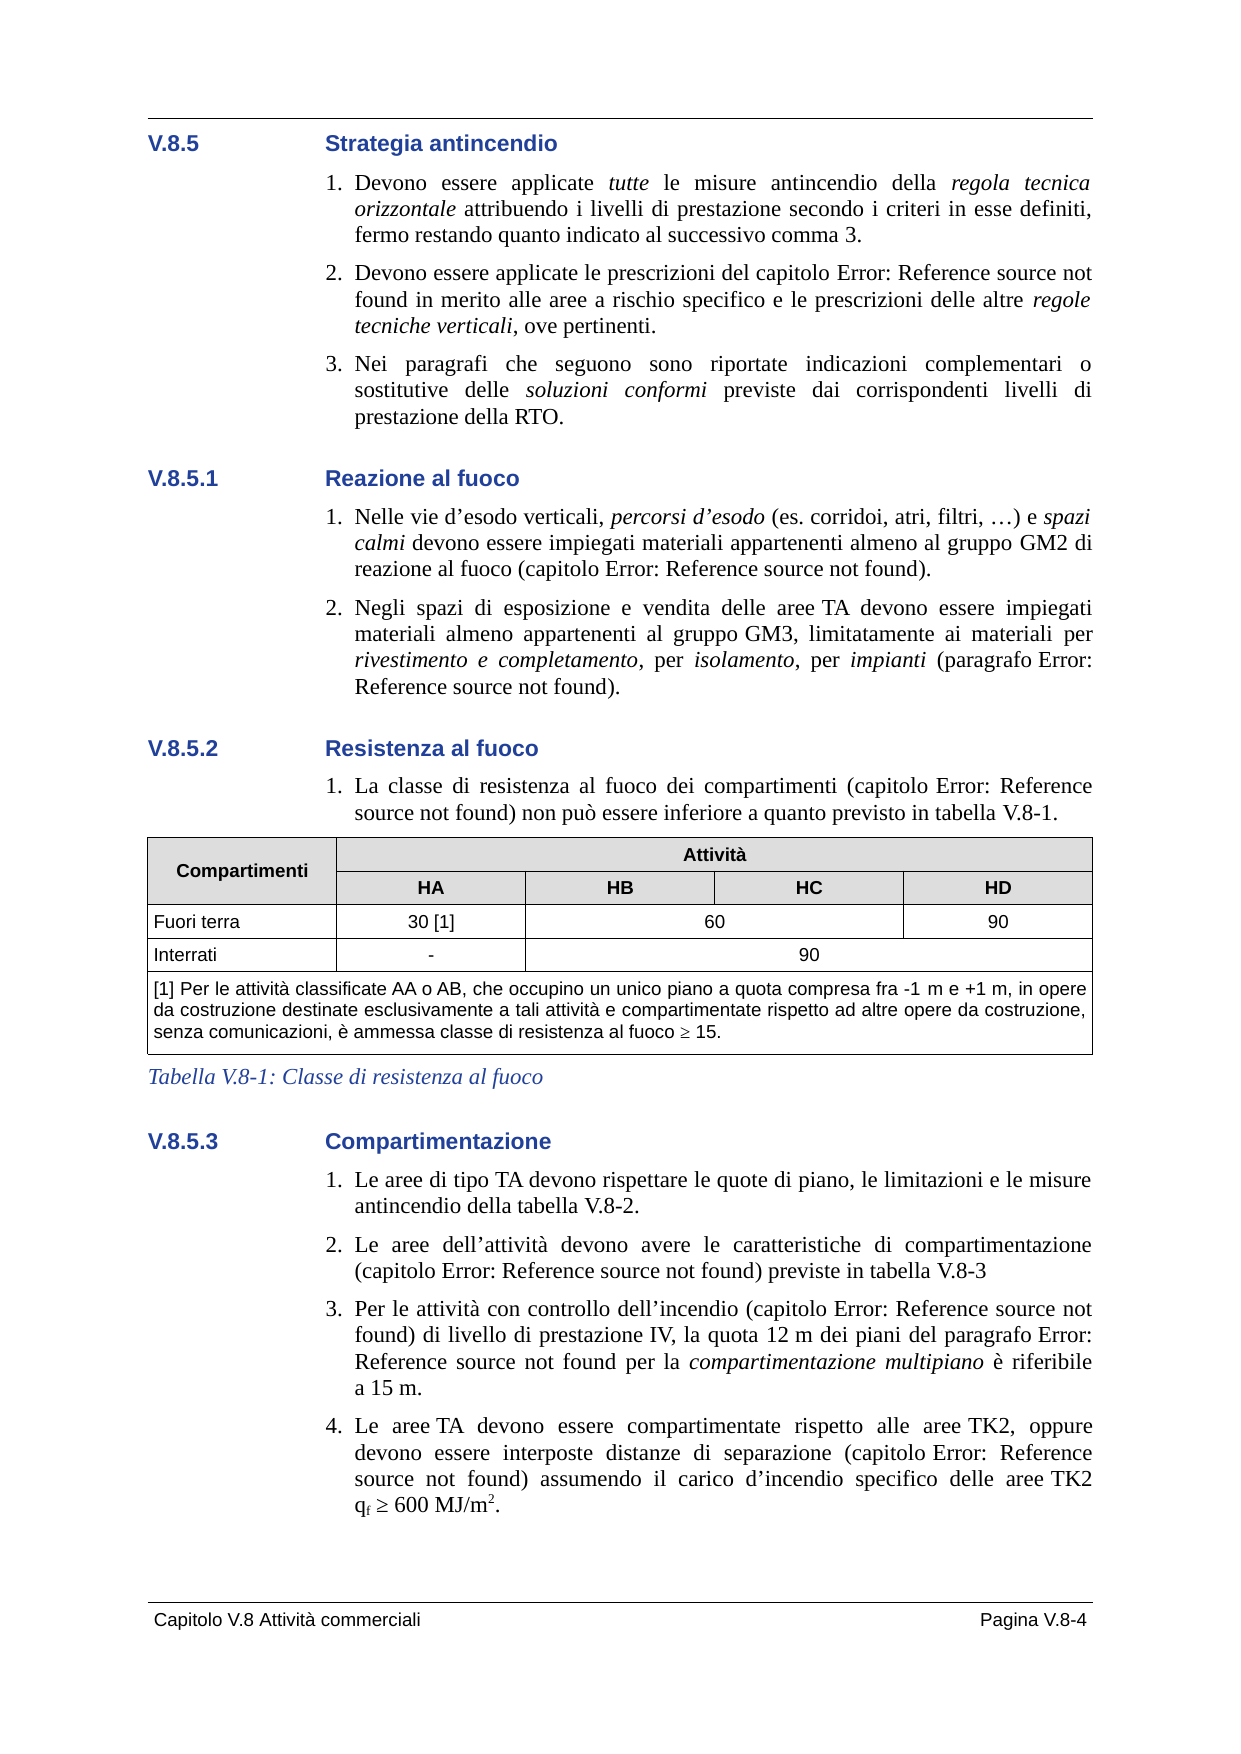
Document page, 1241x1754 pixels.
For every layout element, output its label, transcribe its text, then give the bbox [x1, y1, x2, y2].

list Devono essere applicate le prescrizioni del capitolo Errore: sorgente del riferimento non trovata in merito alle aree a rischio specifico e le prescrizioni delle altre regole tecniche verticali, ove pertinenti. [342, 259, 1093, 338]
list Le aree TA devono essere compartimentate rispetto alle aree TK2, oppure devono essere interposte distanze di separazione (capitolo Errore: sorgente del riferimento non trovata) assumendo il carico d’incendio specifico delle aree TK2 qf ≥ 600 MJ/m2. [342, 1412, 1093, 1518]
list Le aree dell’attività devono avere le caratteristiche di compartimentazione (capitolo Errore: sorgente del riferimento non trovata) previste in tabella V.8-3 [342, 1231, 1093, 1283]
table_cell HA [337, 872, 525, 904]
list Negli spazi di esposizione e vendita delle aree TA devono essere impiegati materiali almeno appartenenti al gruppo GM3, limitatamente ai materiali per rivestimento e completamento, per isolamento, per impianti (paragrafo Errore: sorgente del riferimento non trovata). [342, 594, 1093, 699]
list Le aree di tipo TA devono rispettare le quote di piano, le limitazioni e le misure antincendio della tabella V.8-2. [342, 1166, 1093, 1219]
list Nei paragrafi che seguono sono riportate indicazioni complementari o sostitutive delle soluzioni conformi previste dai corrispondenti livelli di prestazione della RTO. [342, 350, 1093, 429]
table_cell 30 [1] [337, 905, 525, 938]
subtitle Reazione al fuoco [148, 465, 1093, 491]
text Tabella V.8-1: Classe di resistenza al fuoco [148, 1063, 1093, 1090]
list Nelle vie d’esodo verticali, percorsi d’esodo (es. corridoi, atri, filtri, …) e spazi calmi devono essere impiegati materiali appartenenti almeno al gruppo GM2 di reazione al fuoco (capitolo Errore: sorgente del riferimento non trovata). [342, 503, 1093, 582]
table_cell HC [715, 872, 903, 904]
table_cell 60 [526, 905, 903, 938]
table_cell 90 [904, 905, 1092, 938]
subtitle Strategia antincendio [148, 119, 1093, 157]
table_cell Fuori terra [148, 905, 336, 938]
table_cell - [337, 939, 525, 971]
table_header Compartimenti [148, 838, 336, 904]
table_cell [1] Per le attività classificate AA o AB, che occupino un unico piano a quota compresa fra -1 m e +1 m, in opere da costruzione destinate esclusivamente a tali attività e compartimentate rispetto ad altre opere da costruzione, senza comunicazioni, è ammessa classe di resistenza al fuoco ≥ 15. [148, 972, 1092, 1054]
table_cell HB [526, 872, 714, 904]
list Devono essere applicate tutte le misure antincendio della regola tecnica orizzontale attribuendo i livelli di prestazione secondo i criteri in esse definiti, fermo restando quanto indicato al successivo comma 3. [342, 168, 1093, 248]
table_cell 90 [526, 939, 1092, 971]
list Per le attività con controllo dell’incendio (capitolo Errore: sorgente del riferimento non trovata) di livello di prestazione IV, la quota 12 m dei piani del paragrafo Errore: sorgente del riferimento non trovata per la compartimentazione multipiano è riferibile a 15 m. [342, 1295, 1093, 1401]
table_header Attività [337, 838, 1092, 871]
table_cell HD [904, 872, 1092, 904]
list La classe di resistenza al fuoco dei compartimenti (capitolo Errore: sorgente del riferimento non trovata) non può essere inferiore a quanto previsto in tabella V.8-1. [342, 773, 1093, 825]
subtitle Compartimentazione [148, 1128, 1093, 1154]
table_cell Interrati [148, 939, 336, 971]
subtitle Resistenza al fuoco [148, 734, 1093, 761]
